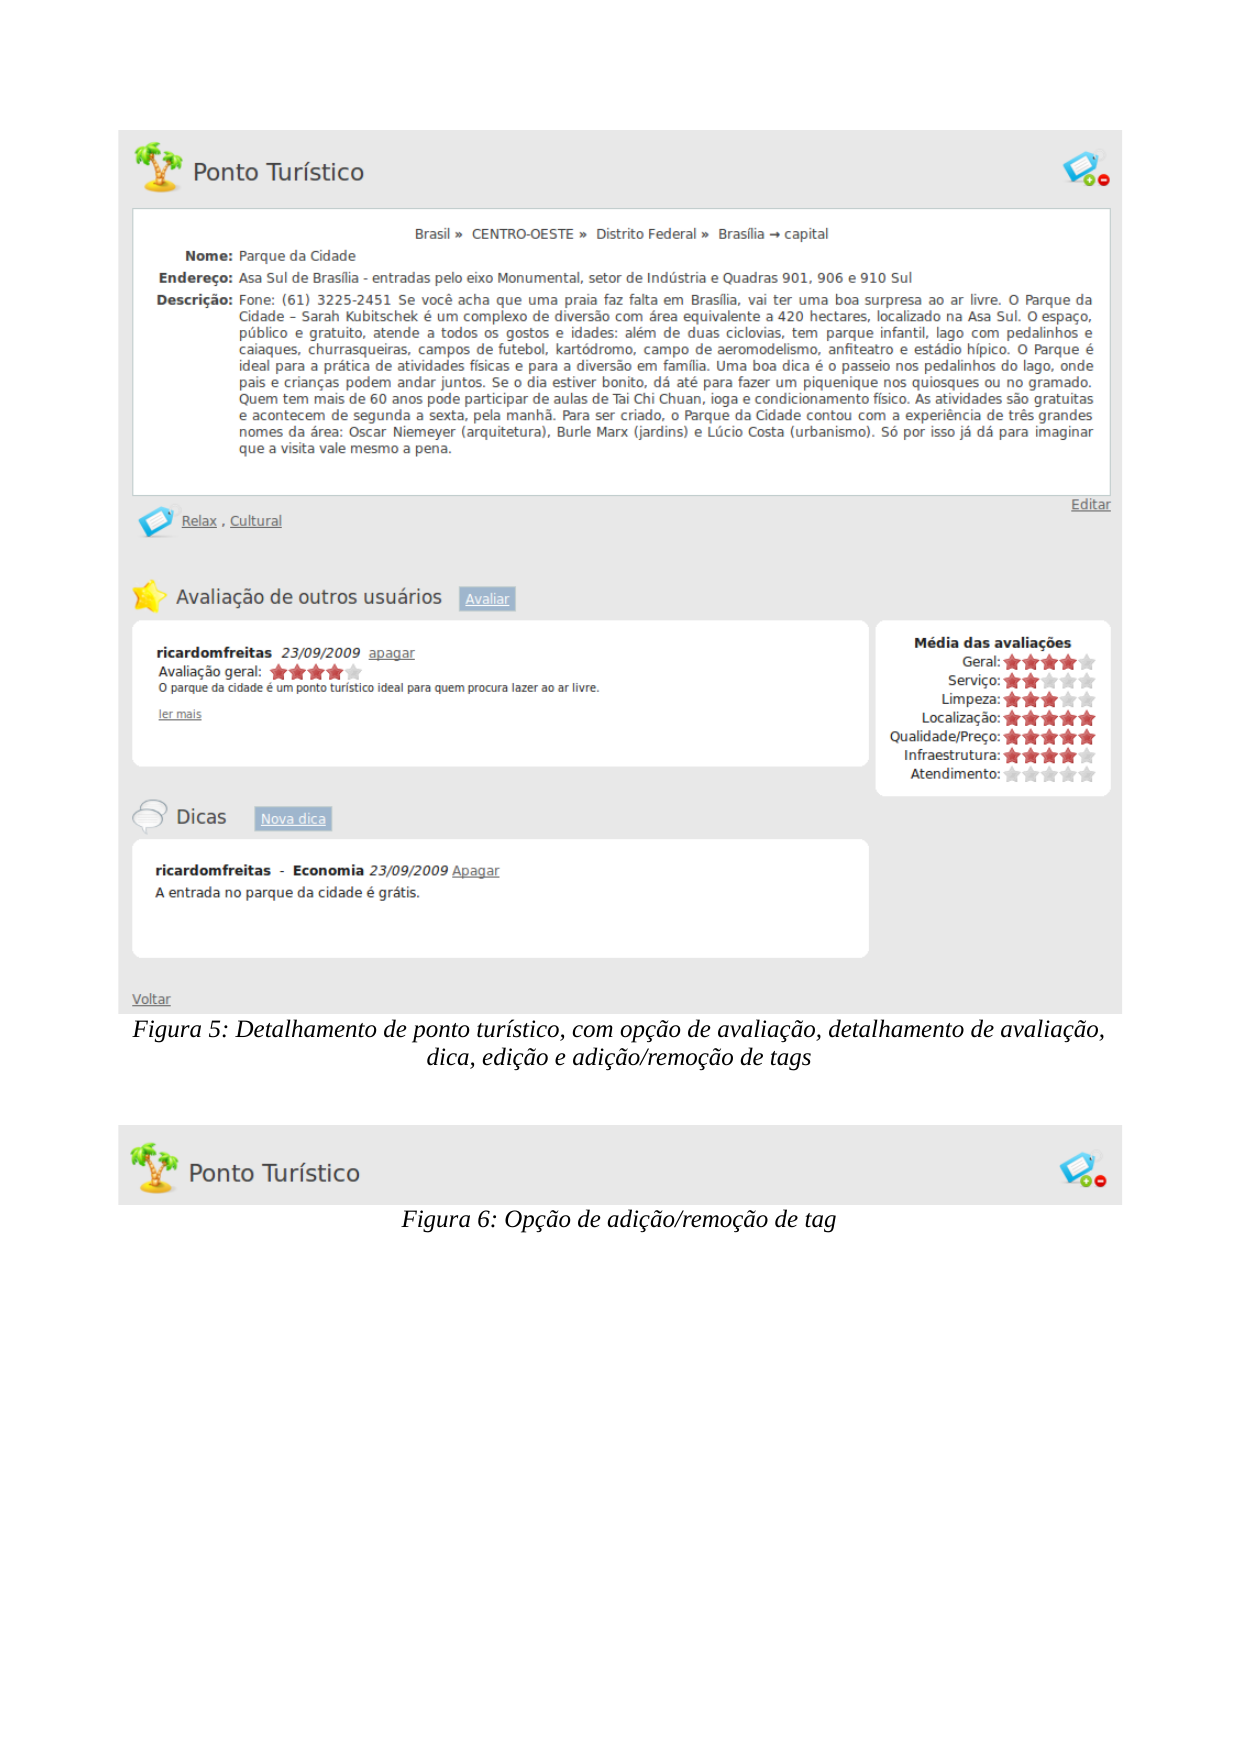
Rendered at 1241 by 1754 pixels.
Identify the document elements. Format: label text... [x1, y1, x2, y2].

text Figura 6: Opção de adição/remoção de tag [118, 1205, 1122, 1233]
picture [118, 130, 1123, 1014]
text Figura 5: Detalhamento de ponto turístico, com opção de avaliação, detalhamento de avaliação, dica, edição e adição/remoção de tags [118, 1014, 1122, 1071]
picture [118, 1125, 1123, 1205]
